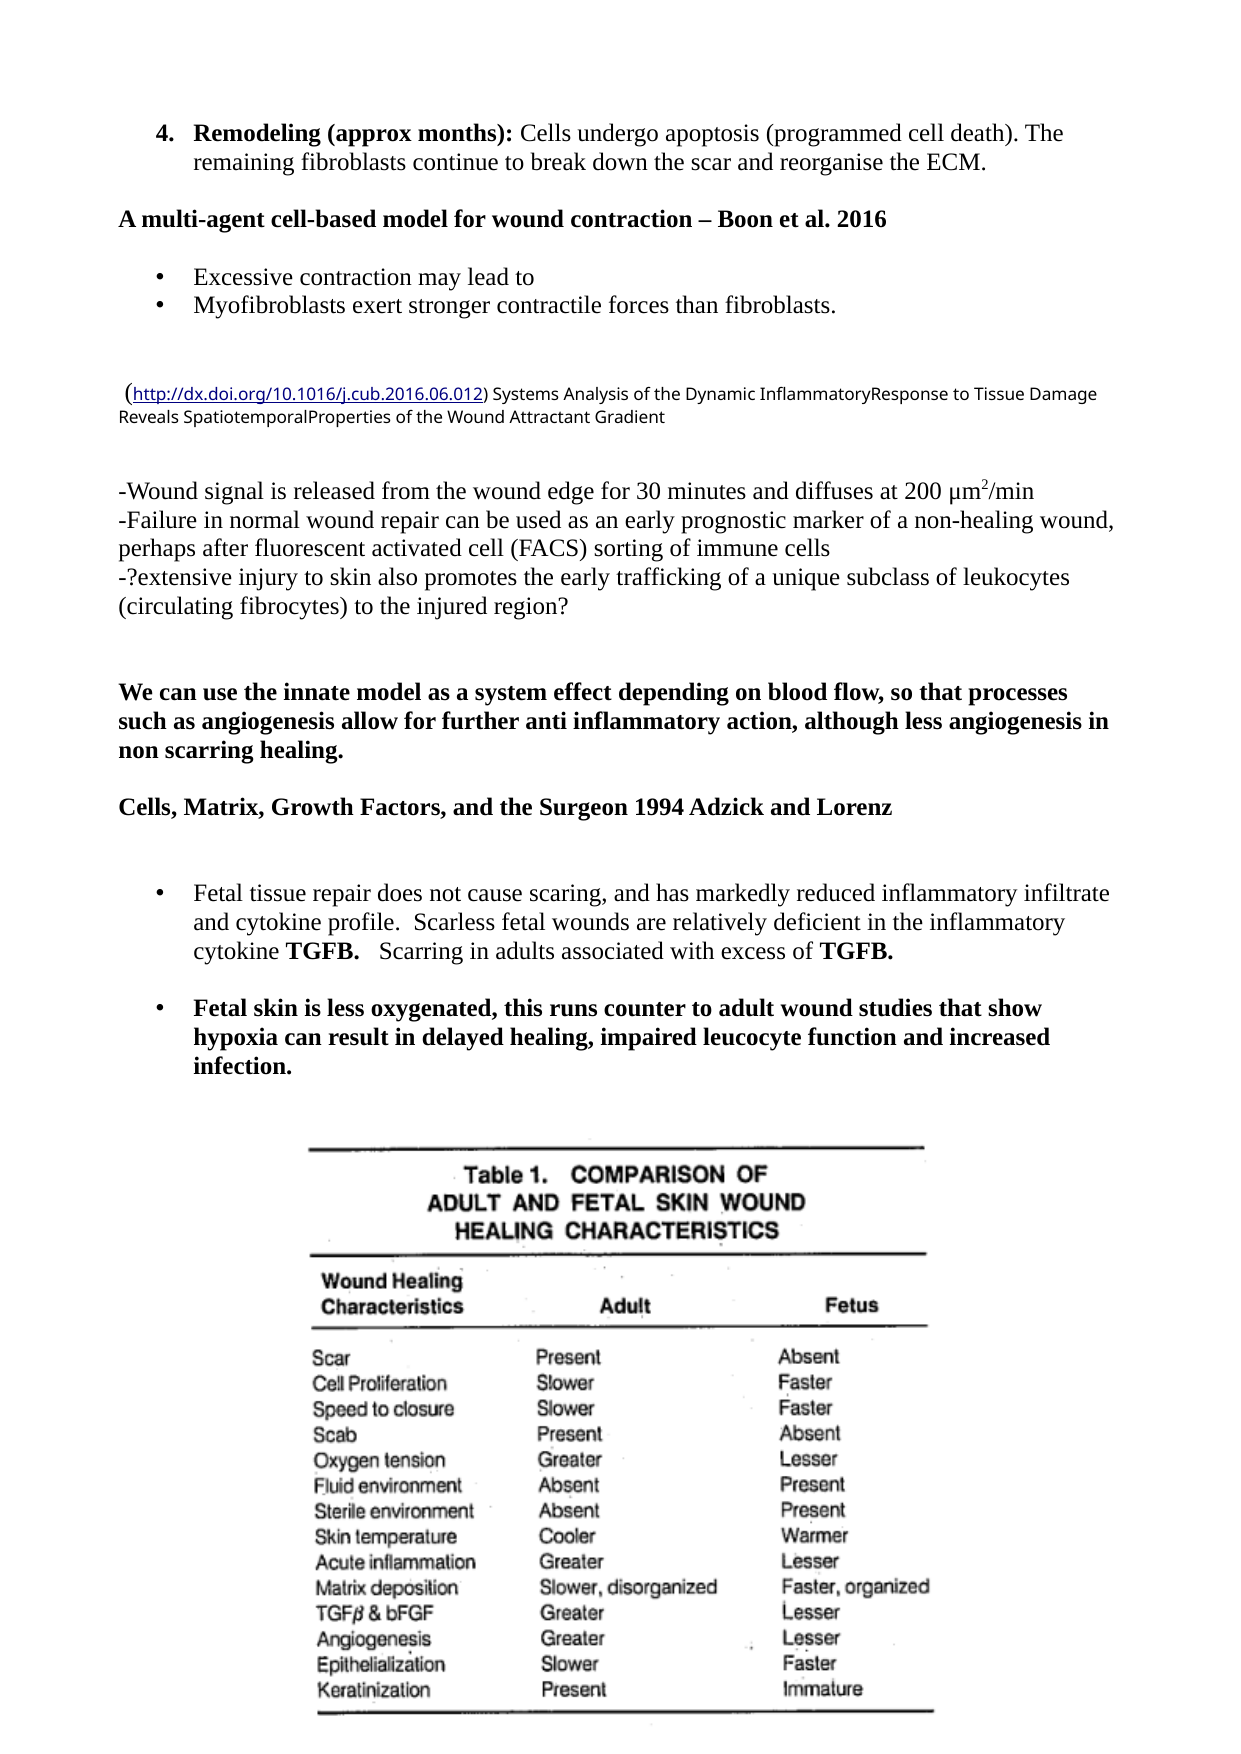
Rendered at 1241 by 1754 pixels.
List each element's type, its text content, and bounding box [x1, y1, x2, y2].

text A multi-agent cell-based model for wound contraction – Boon et al. 2016 [118, 204, 1122, 233]
list Myofibroblasts exert stronger contractile forces than fibroblasts. [156, 291, 1122, 319]
list Remodeling (approx months): Cells undergo apoptosis (programmed cell death). The remaining fibroblasts continue to break down the scar and reorganise the ECM. [156, 118, 1122, 176]
text We can use the innate model as a system effect depending on blood flow, so that processes such as angiogenesis allow for further anti inflammatory action, although less angiogenesis in non scarring healing. [118, 677, 1122, 763]
list Fetal skin is less oxygenated, this runs counter to adult wound studies that show hypoxia can result in delayed healing, impaired leucocyte function and increased infection. [156, 993, 1122, 1080]
text Cells, Matrix, Growth Factors, and the Surgeon 1994 Adzick and Lorenz [118, 792, 1122, 821]
text -Failure in normal wound repair can be used as an early prognostic marker of a non-healing wound, perhaps after fluorescent activated cell (FACS) sorting of immune cells [118, 505, 1122, 562]
list Excessive contraction may lead to [156, 262, 1122, 291]
text -?extensive injury to skin also promotes the early trafficking of a unique subclass of leukocytes (circulating fibrocytes) to the injured region? [118, 562, 1122, 620]
text (http://dx.doi.org/10.1016/j.cub.2016.06.012) Systems Analysis of the Dynamic InflammatoryResponse to Tissue Damage Reveals SpatiotemporalProperties of the Wound Attractant Gradient [118, 377, 1122, 429]
picture [299, 1137, 942, 1730]
text -Wound signal is released from the wound edge for 30 minutes and diffuses at 200 μm2/min [118, 476, 1122, 505]
list Fetal tissue repair does not cause scaring, and has markedly reduced inflammatory infiltrate and cytokine profile. Scarless fetal wounds are relatively deficient in the inflammatory cytokine TGFB. Scarring in adults associated with excess of TGFB. [156, 878, 1122, 965]
